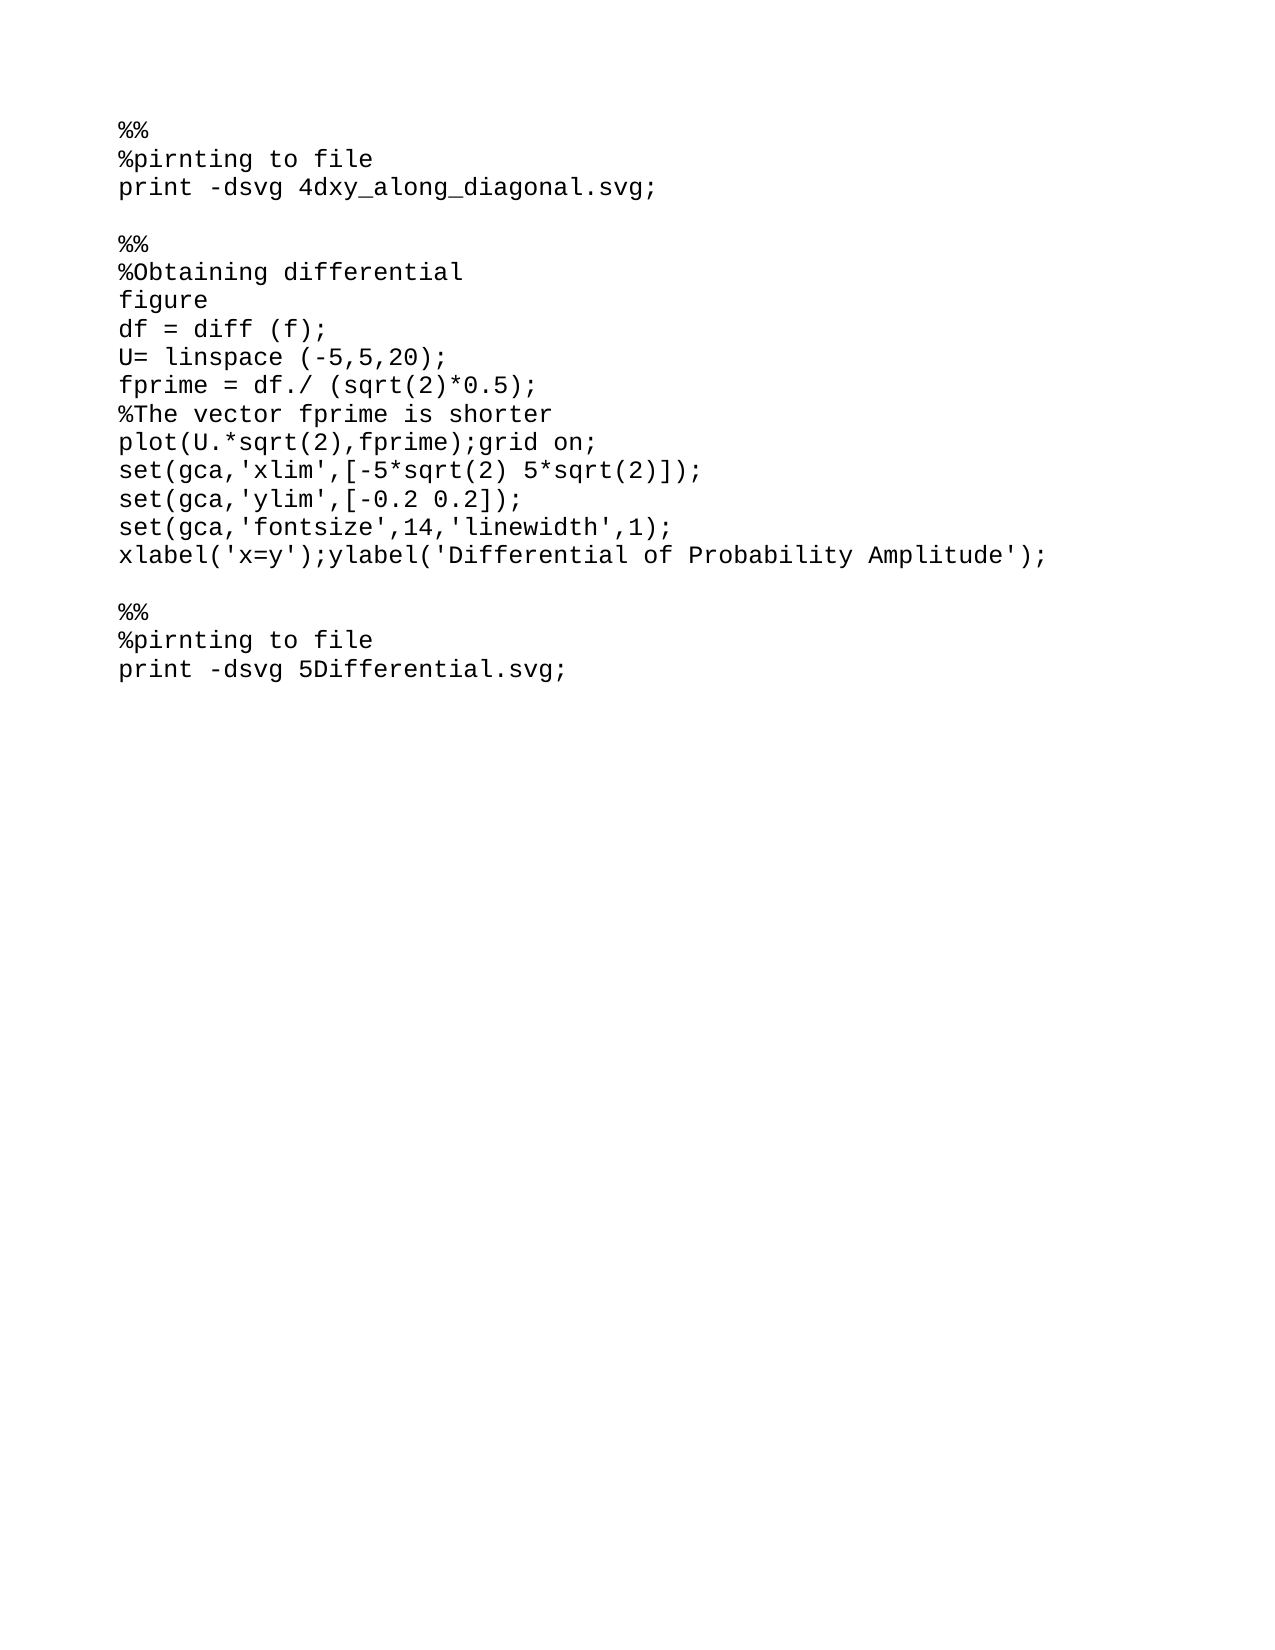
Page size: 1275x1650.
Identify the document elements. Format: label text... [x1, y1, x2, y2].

text %% [118, 118, 1157, 146]
text figure [118, 288, 1157, 316]
text %Obtaining differential [118, 260, 1157, 288]
text plot(U.*sqrt(2),fprime);grid on; [118, 430, 1157, 458]
text set(gca,'ylim',[-0.2 0.2]); [118, 486, 1157, 515]
text fprime = df./ (sqrt(2)*0.5); [118, 373, 1157, 401]
text set(gca,'xlim',[-5*sqrt(2) 5*sqrt(2)]); [118, 458, 1157, 486]
text %pirnting to file [118, 628, 1157, 656]
text %The vector fprime is shorter [118, 401, 1157, 430]
text U= linspace (-5,5,20); [118, 345, 1157, 373]
text print -dsvg 5Differential.svg; [118, 656, 1157, 685]
text xlabel('x=y');ylabel('Differential of Probability Amplitude'); [118, 543, 1157, 571]
text %% [118, 231, 1157, 260]
text print -dsvg 4dxy_along_diagonal.svg; [118, 175, 1157, 203]
text %% [118, 600, 1157, 628]
text %pirnting to file [118, 146, 1157, 175]
text set(gca,'fontsize',14,'linewidth',1); [118, 515, 1157, 543]
text df = diff (f); [118, 316, 1157, 345]
